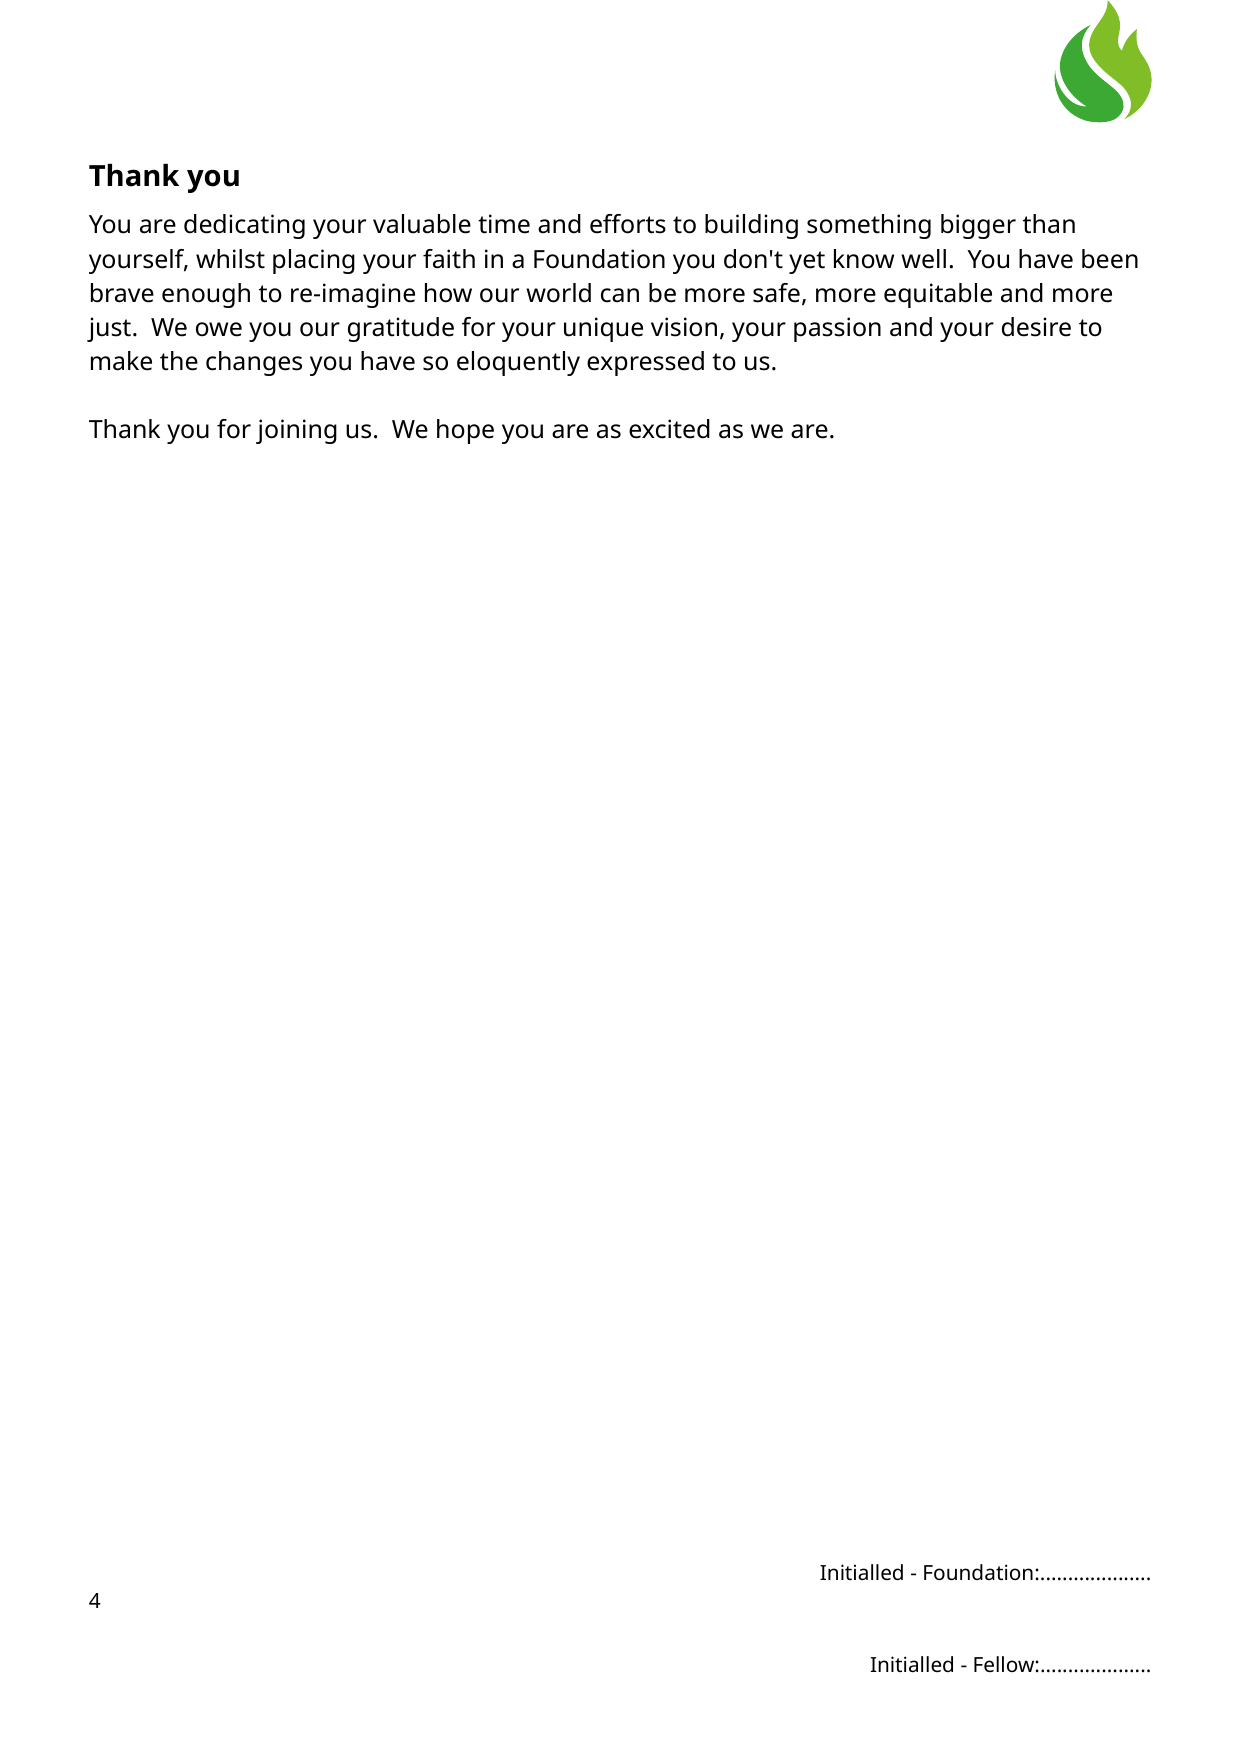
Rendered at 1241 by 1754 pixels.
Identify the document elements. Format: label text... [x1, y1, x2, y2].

text You are dedicating your valuable time and efforts to building something bigger than yourself, whilst placing your faith in a Foundation you don't yet know well. You have been brave enough to re-imagine how our world can be more safe, more equitable and more just. We owe you our gratitude for your unique vision, your passion and your desire to make the changes you have so eloquently expressed to us. [88, 207, 1152, 377]
subtitle Thank you [88, 155, 1152, 195]
text Thank you for joining us. We hope you are as excited as we are. [88, 412, 1152, 446]
